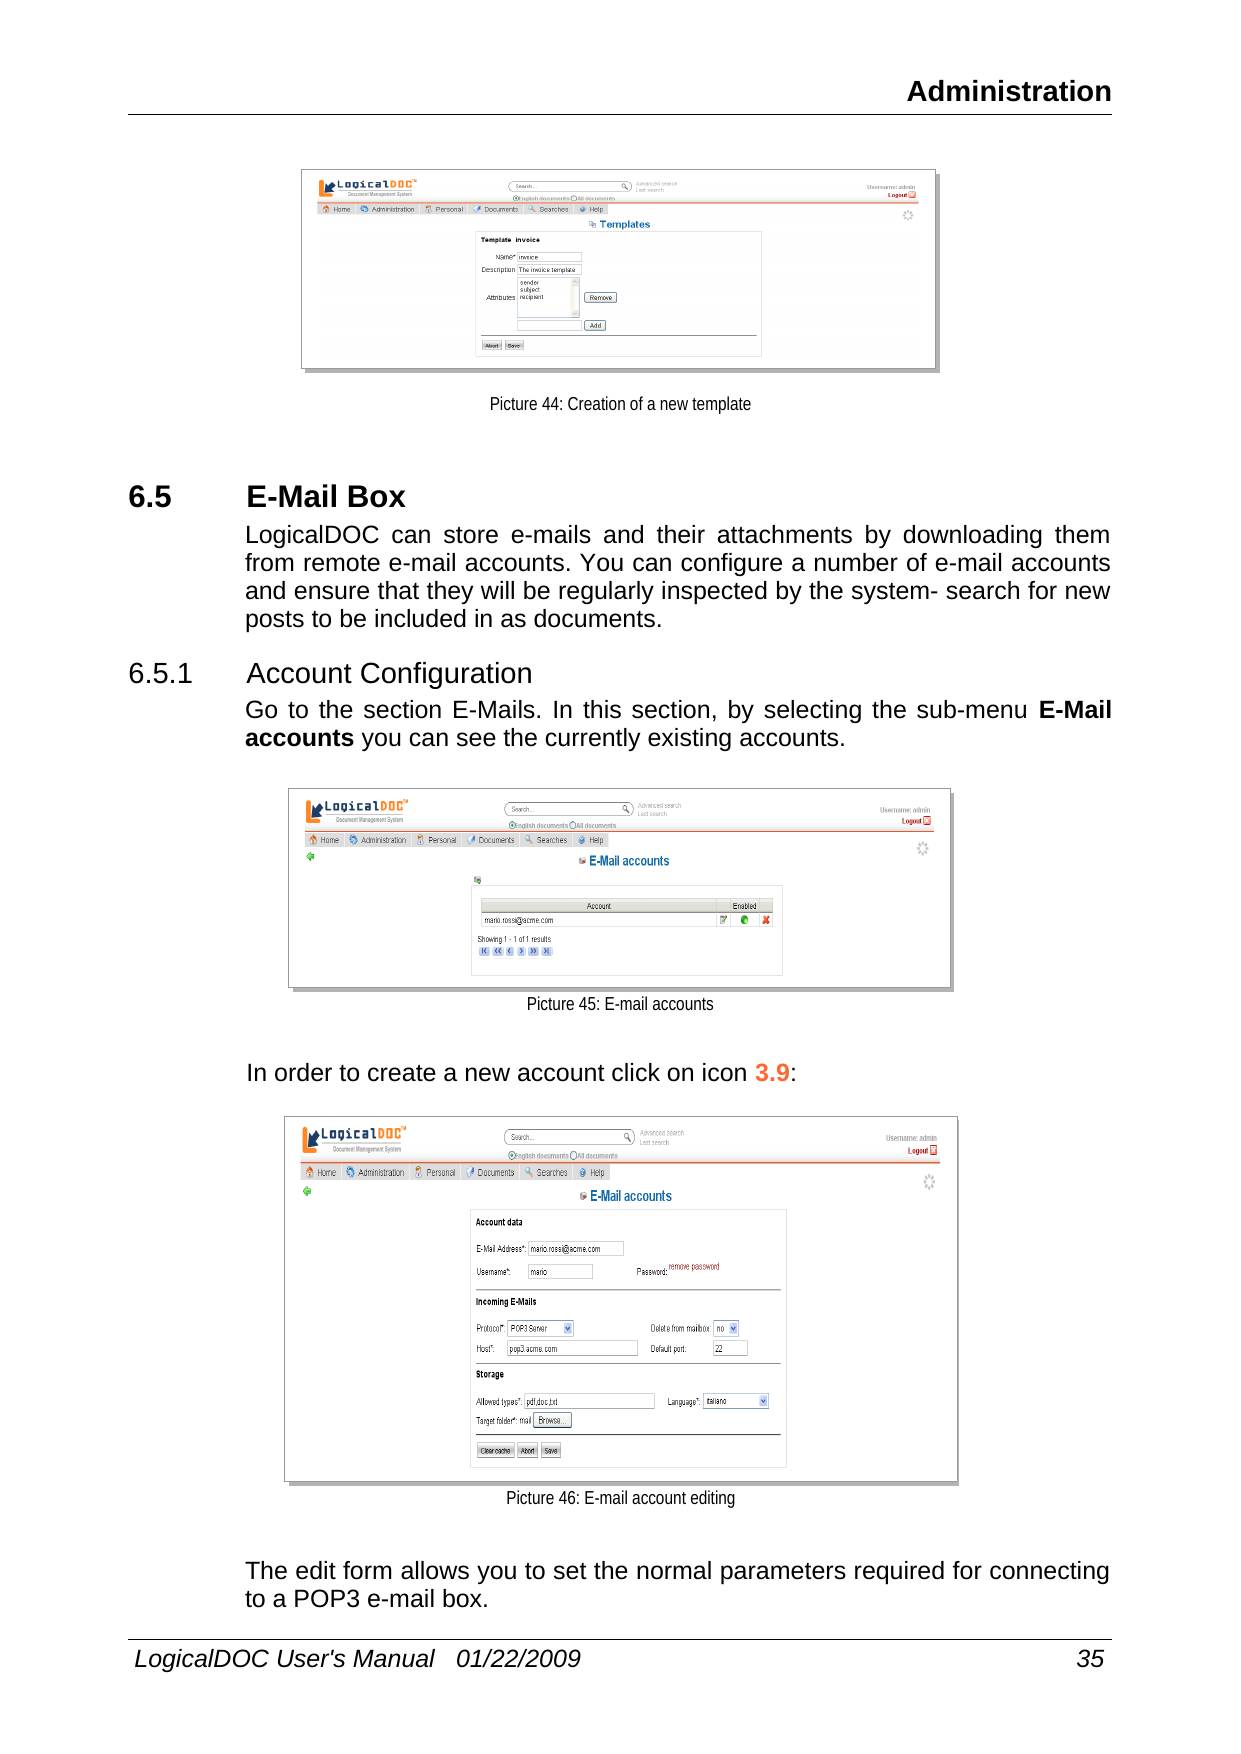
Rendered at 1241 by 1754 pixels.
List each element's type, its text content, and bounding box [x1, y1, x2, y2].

text LogicalDOC can store e-mails and their attachments by downloading them from remote e-mail accounts. You can configure a number of e-mail accounts and ensure that they will be regularly inspected by the system- search for new posts to be included in as documents. [245, 521, 1112, 632]
picture [317, 178, 919, 359]
text Picture 46: E-mail account editing [284, 1482, 958, 1509]
text Go to the section E-Mails. In this section, by selecting the sub-menu E-Mail accounts you can see the currently existing accounts. [245, 696, 1112, 752]
text In order to create a new account click on icon 3.9: [246, 1058, 1112, 1086]
subtitle Account Configuration [128, 657, 1112, 690]
subtitle E-Mail Box [128, 479, 1112, 514]
text The edit form allows you to set the normal parameters required for connecting to a POP3 e-mail box. [245, 1557, 1112, 1612]
picture [304, 797, 934, 979]
picture [300, 1124, 940, 1472]
text Picture 45: E-mail accounts [288, 988, 952, 1015]
text Picture 44: Creation of a new template [288, 392, 952, 415]
